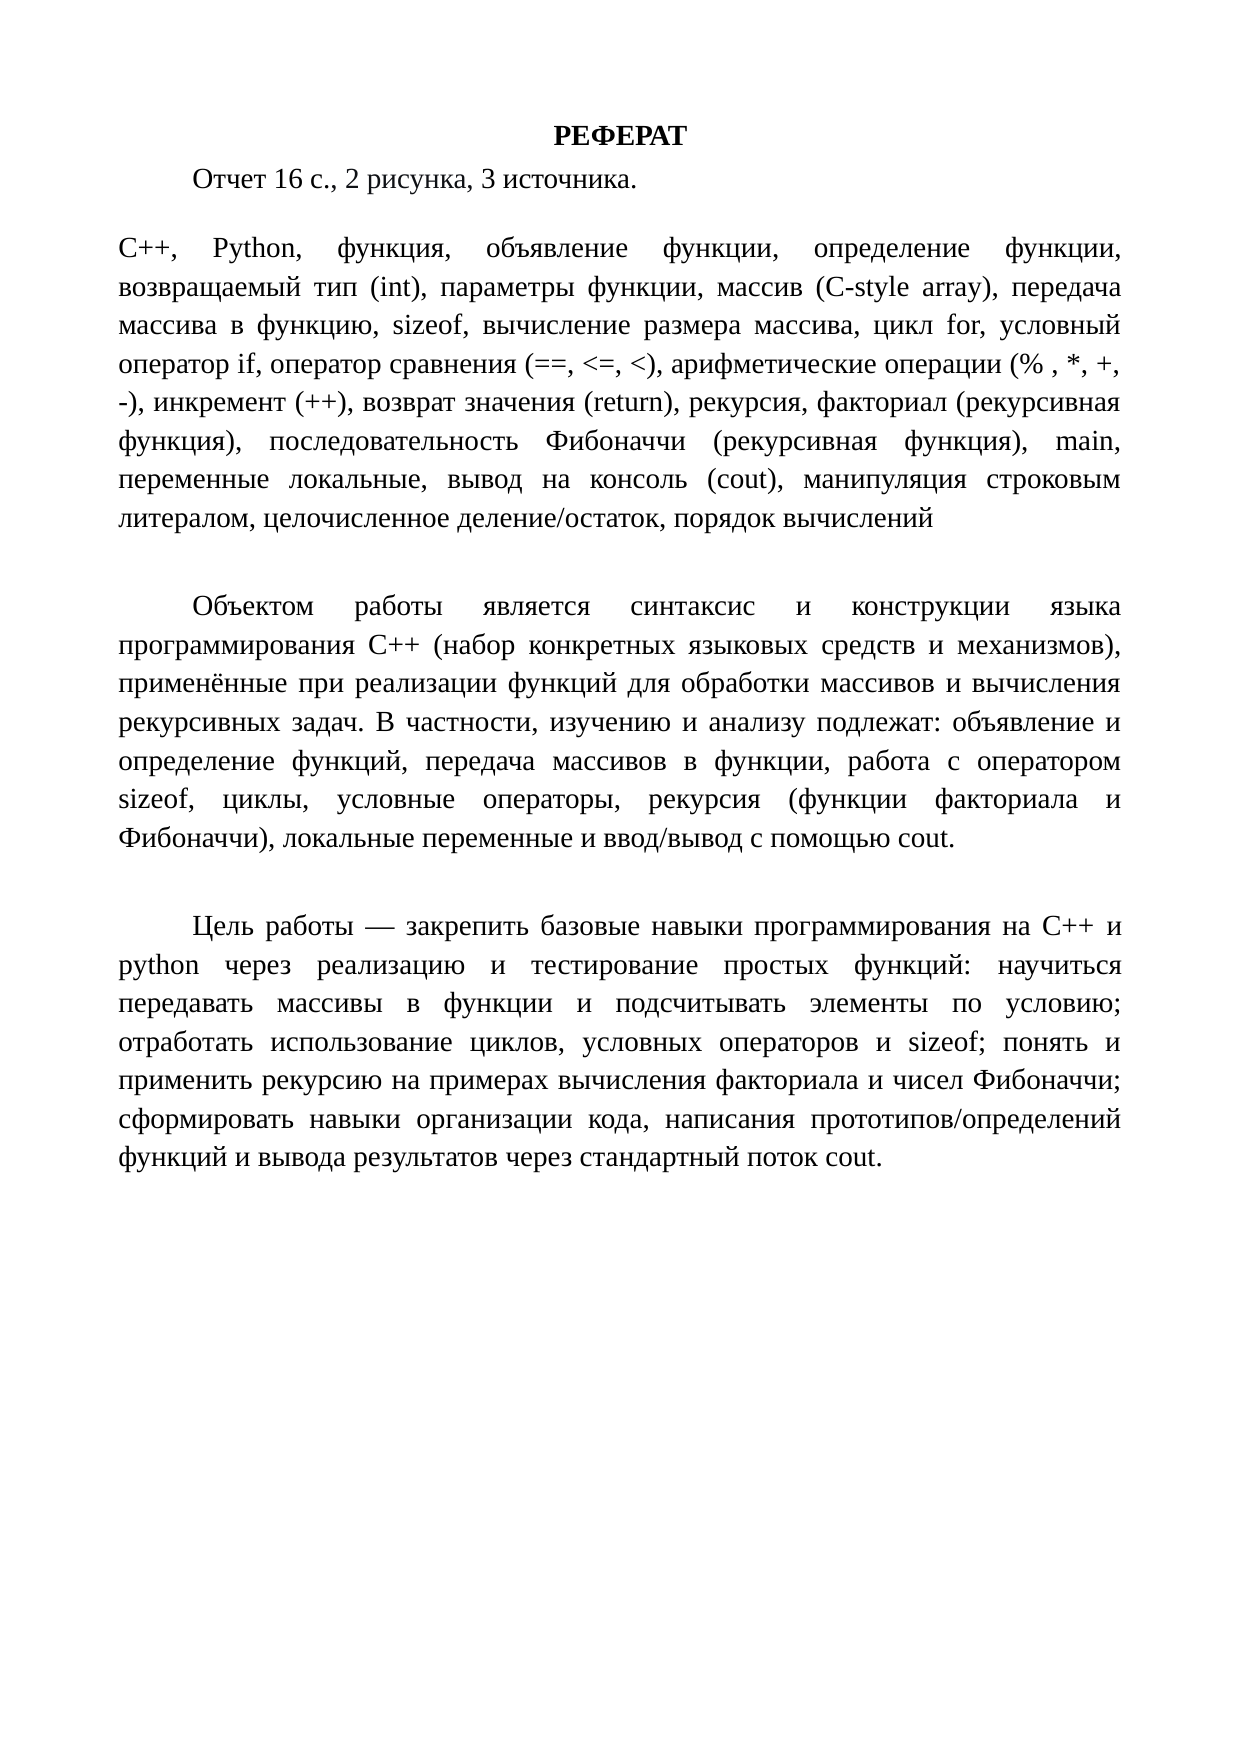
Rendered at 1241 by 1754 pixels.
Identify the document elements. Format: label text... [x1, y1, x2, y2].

text C++, Python, функция, объявление функции, определение функции, возвращаемый тип (int), параметры функции, массив (C-style array), передача массива в функцию, sizeof, вычисление размера массива, цикл for, условный оператор if, оператор сравнения (==, <=, <), арифметические операции (% , *, +, -), инкремент (++), возврат значения (return), рекурсия, факториал (рекурсивная функция), последовательность Фибоначчи (рекурсивная функция), main, переменные локальные, вывод на консоль (cout), манипуляция строковым литералом, целочисленное деление/остаток, порядок вычислений [118, 230, 1122, 533]
text Объектом работы является синтаксис и конструкции языка программирования C++ (набор конкретных языковых средств и механизмов), применённые при реализации функций для обработки массивов и вычисления рекурсивных задач. В частности, изучению и анализу подлежат: объявление и определение функций, передача массивов в функции, работа с оператором sizeof, циклы, условные операторы, рекурсия (функции факториала и Фибоначчи), локальные переменные и ввод/вывод с помощью cout. [118, 588, 1122, 853]
text Цель работы — закрепить базовые навыки программирования на C++ и python через реализацию и тестирование простых функций: научиться передавать массивы в функции и подсчитывать элементы по условию; отработать использование циклов, условных операторов и sizeof; понять и применить рекурсию на примерах вычисления факториала и чисел Фибоначчи; сформировать навыки организации кода, написания прототипов/определений функций и вывода результатов через стандартный поток cout. [118, 908, 1122, 1173]
text Отчет 16 с., 2 рисунка, 3 источника. [118, 162, 1122, 195]
text РЕФЕРАТ [118, 118, 1122, 152]
